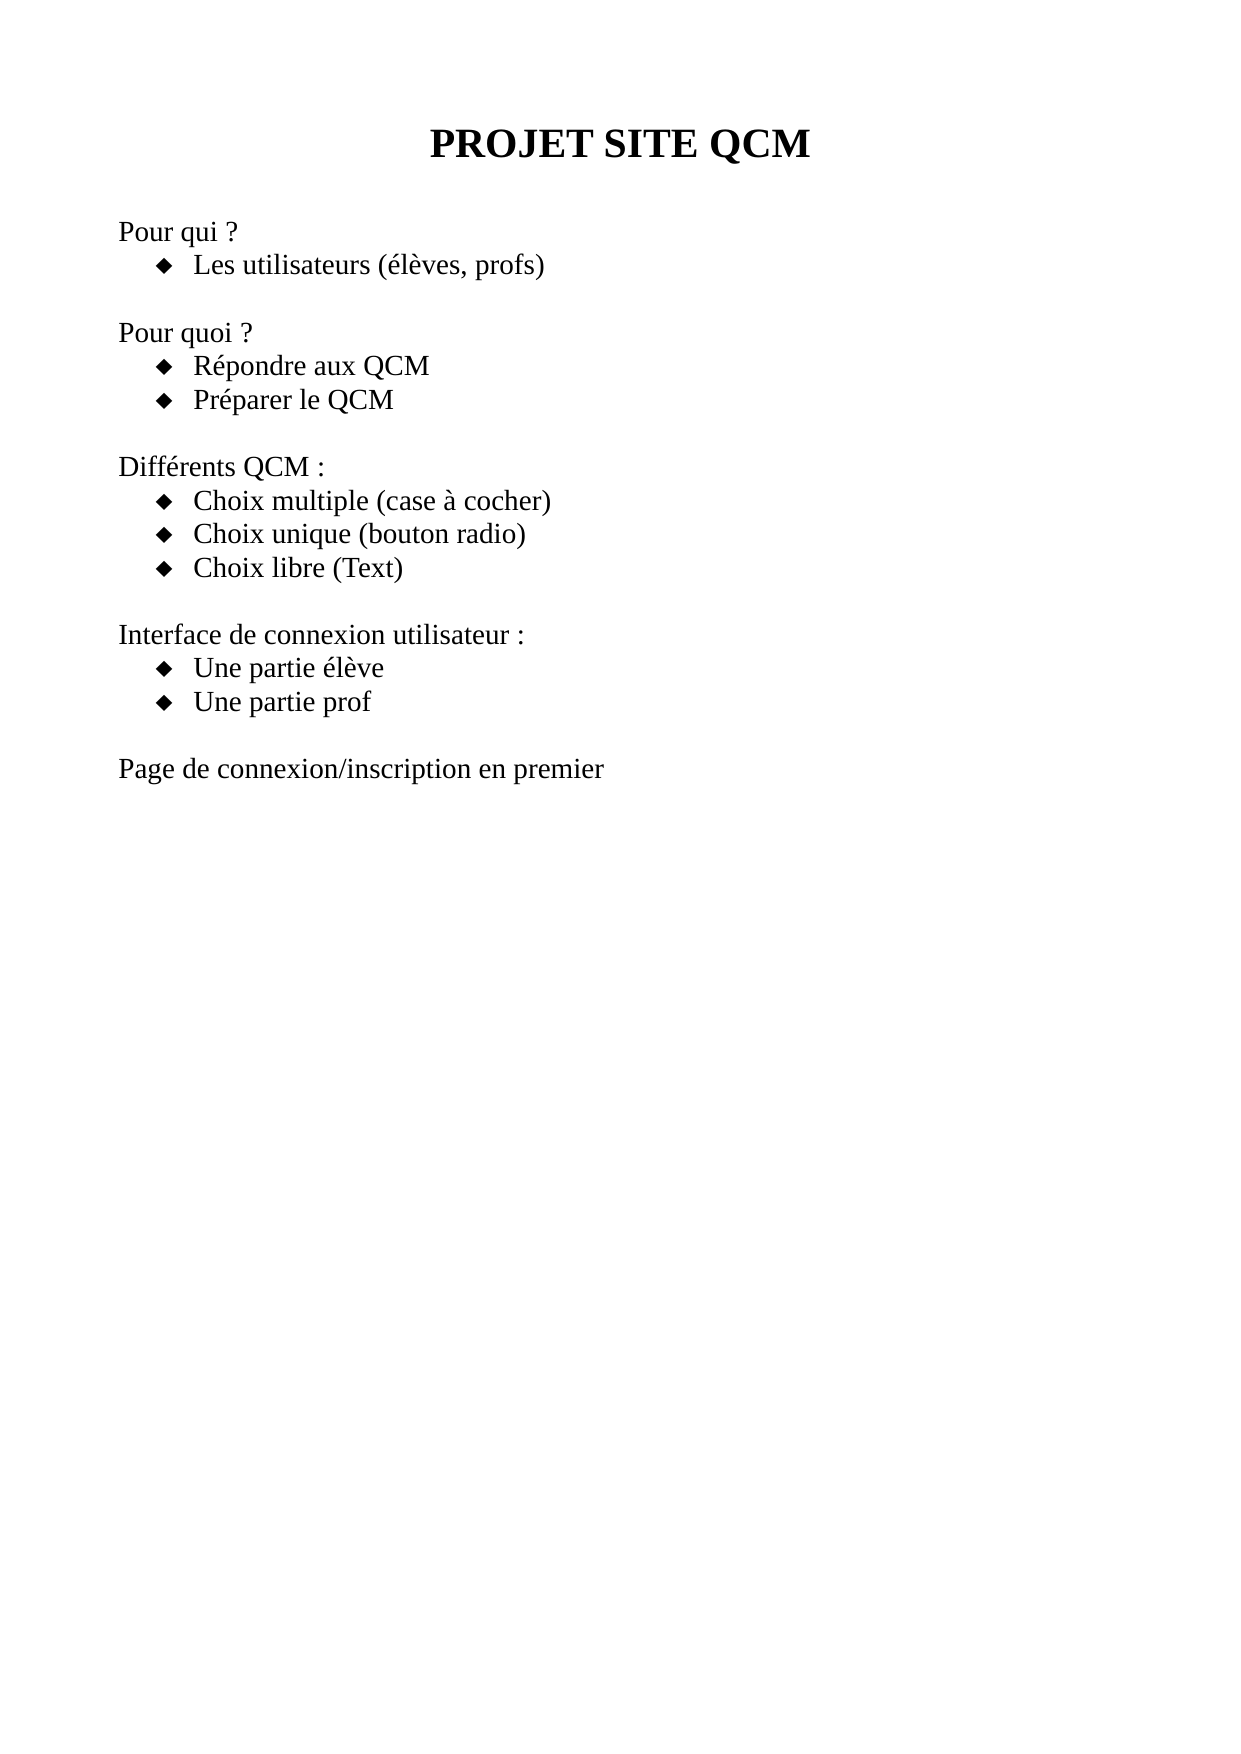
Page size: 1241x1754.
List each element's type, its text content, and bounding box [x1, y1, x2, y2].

list Préparer le QCM [156, 382, 1122, 416]
text Différents QCM : [118, 449, 1122, 483]
list Répondre aux QCM [156, 348, 1122, 382]
text PROJET SITE QCM [118, 118, 1122, 166]
text Page de connexion/inscription en premier [118, 751, 1122, 785]
list Les utilisateurs (élèves, profs) [156, 247, 1122, 281]
text Interface de connexion utilisateur : [118, 617, 1122, 651]
text Pour quoi ? [118, 315, 1122, 348]
text Pour qui ? [118, 214, 1122, 247]
list Choix unique (bouton radio) [156, 516, 1122, 550]
list Choix libre (Text) [156, 550, 1122, 583]
list Une partie élève [156, 651, 1122, 684]
list Une partie prof [156, 684, 1122, 718]
list Choix multiple (case à cocher) [156, 483, 1122, 516]
